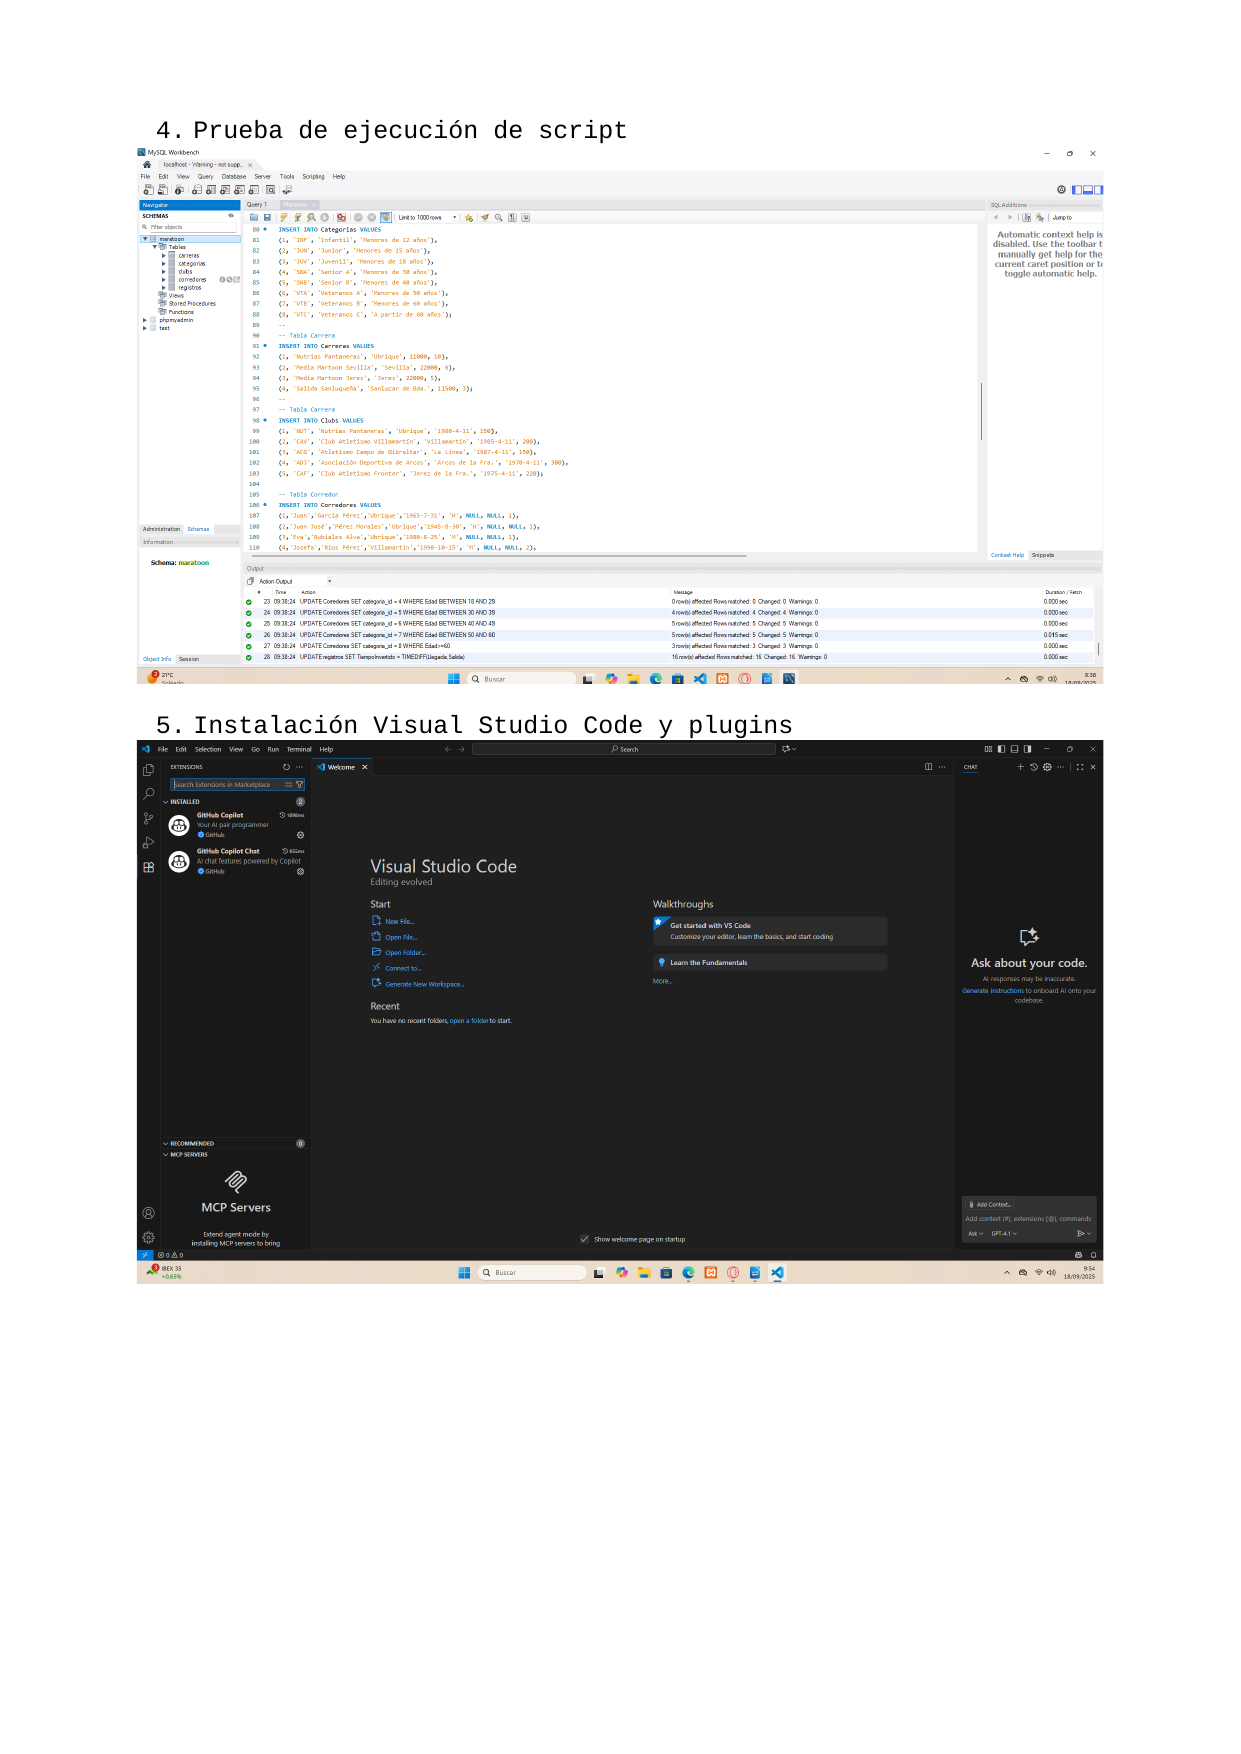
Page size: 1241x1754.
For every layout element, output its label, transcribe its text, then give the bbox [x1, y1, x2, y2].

picture [136, 146, 1104, 684]
list Instalación Visual Studio Code y plugins [156, 712, 1122, 741]
picture [136, 740, 1104, 1284]
list Prueba de ejecución de script [156, 118, 1122, 146]
